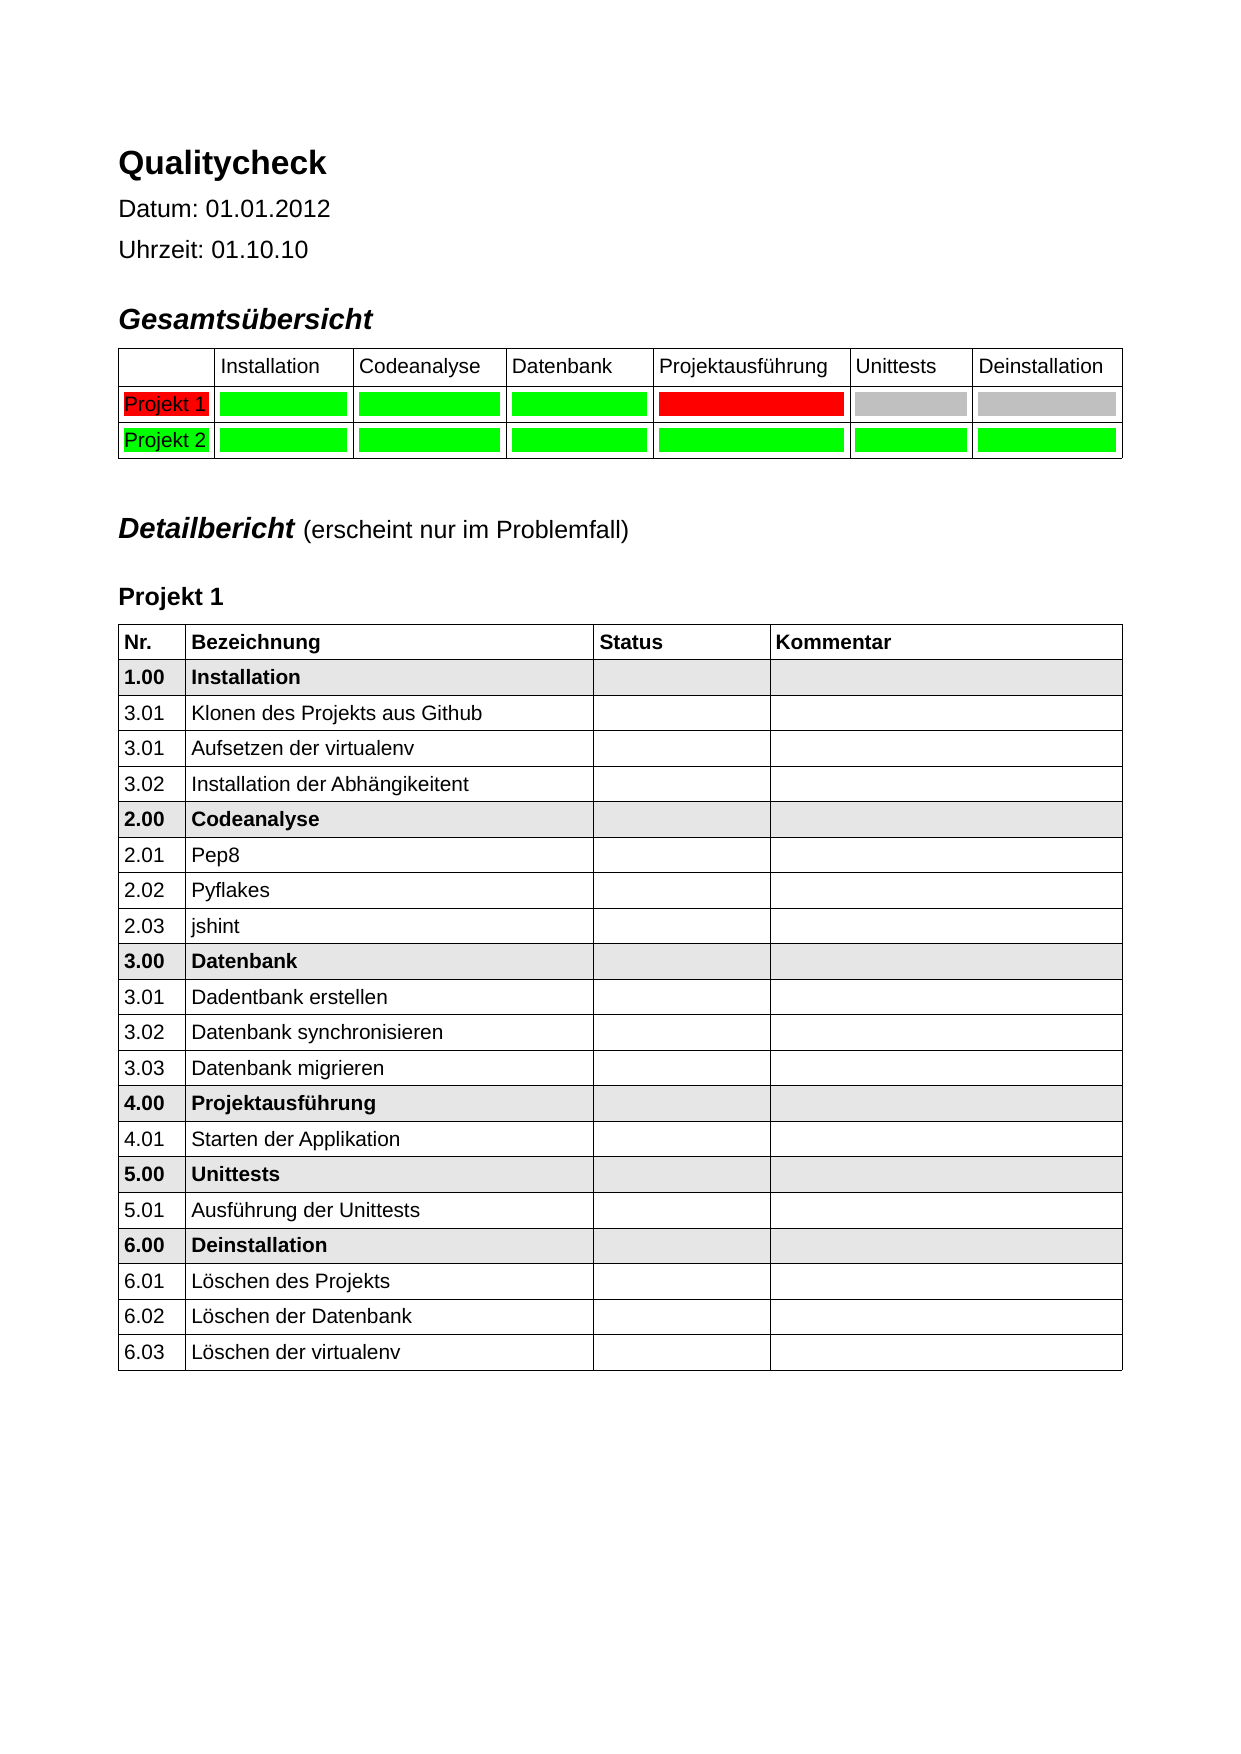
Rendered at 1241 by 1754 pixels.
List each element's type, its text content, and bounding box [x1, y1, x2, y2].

table_cell 2.01 [119, 838, 185, 872]
table_cell 4.01 [119, 1122, 185, 1156]
table_cell 6.00 [119, 1229, 185, 1263]
table_cell [215, 423, 353, 457]
table_cell 5.01 [119, 1193, 185, 1227]
table_cell [771, 1193, 1122, 1227]
table_cell [771, 1122, 1122, 1156]
table_cell [594, 1122, 770, 1156]
table_cell Datenbank [186, 944, 593, 979]
table_cell Projekt 1 [119, 387, 214, 422]
table_cell 3.00 [119, 944, 185, 979]
table_cell [771, 767, 1122, 801]
table_header Bezeichnung [186, 625, 593, 659]
table_cell [771, 802, 1122, 837]
table_header Deinstallation [973, 349, 1122, 386]
table_cell 3.01 [119, 731, 185, 766]
table_header [119, 349, 214, 386]
table_cell Datenbank synchronisieren [186, 1015, 593, 1050]
table_cell 3.01 [119, 980, 185, 1014]
table_cell Starten der Applikation [186, 1122, 593, 1156]
table_cell [594, 1300, 770, 1334]
table_cell [771, 1264, 1122, 1298]
table_cell 1.00 [119, 660, 185, 695]
table_header Projektausführung [654, 349, 850, 386]
table_cell [594, 1229, 770, 1263]
subtitle Projekt 1 [118, 582, 1122, 611]
table_cell 6.03 [119, 1335, 185, 1369]
table_cell [771, 909, 1122, 943]
table_cell [594, 660, 770, 695]
table_cell 6.02 [119, 1300, 185, 1334]
table_cell [771, 980, 1122, 1014]
subtitle Gesamtsübersicht [118, 302, 1122, 335]
table_cell 3.02 [119, 1015, 185, 1050]
table_cell Löschen der Datenbank [186, 1300, 593, 1334]
table_cell [354, 387, 506, 422]
table_cell 4.00 [119, 1086, 185, 1121]
table_cell [771, 731, 1122, 766]
table_cell [507, 387, 653, 422]
table_cell [594, 1264, 770, 1298]
table_cell 5.00 [119, 1157, 185, 1192]
subtitle Detailbericht (erscheint nur im Problemfall) [118, 511, 1122, 545]
table_header Nr. [119, 625, 185, 659]
table_cell [771, 873, 1122, 908]
table_cell 3.01 [119, 696, 185, 730]
subtitle Qualitycheck [118, 143, 1122, 182]
table_cell [771, 1229, 1122, 1263]
table_cell Löschen der virtualenv [186, 1335, 593, 1369]
table_cell Ausführung der Unittests [186, 1193, 593, 1227]
table_cell [594, 696, 770, 730]
text Uhrzeit: 01.10.10 [118, 236, 1122, 264]
table_cell [594, 1335, 770, 1369]
table_cell jshint [186, 909, 593, 943]
table_cell [771, 838, 1122, 872]
table_cell [594, 980, 770, 1014]
table_cell [771, 1335, 1122, 1369]
table_cell [771, 944, 1122, 979]
table_header Kommentar [771, 625, 1122, 659]
table_cell Unittests [186, 1157, 593, 1192]
table_cell Pyflakes [186, 873, 593, 908]
table_cell [594, 731, 770, 766]
table_cell Installation der Abhängikeitent [186, 767, 593, 801]
table_cell [771, 1300, 1122, 1334]
table_cell [507, 423, 653, 457]
table_header Codeanalyse [354, 349, 506, 386]
table_cell Codeanalyse [186, 802, 593, 837]
table_cell Datenbank migrieren [186, 1051, 593, 1085]
table_cell [594, 802, 770, 837]
table_cell [771, 1086, 1122, 1121]
table_cell [594, 767, 770, 801]
table_cell [851, 423, 972, 457]
table_cell Deinstallation [186, 1229, 593, 1263]
table_cell 3.02 [119, 767, 185, 801]
table_cell [594, 838, 770, 872]
table_header Datenbank [507, 349, 653, 386]
table_cell [594, 873, 770, 908]
table_header Installation [215, 349, 353, 386]
table_cell [771, 1157, 1122, 1192]
table_cell [771, 1051, 1122, 1085]
table_cell Pep8 [186, 838, 593, 872]
table_cell [594, 1157, 770, 1192]
table_cell 2.02 [119, 873, 185, 908]
table_cell [654, 387, 850, 422]
table_cell [215, 387, 353, 422]
table_cell [594, 1051, 770, 1085]
table_cell [771, 696, 1122, 730]
table_cell [594, 1193, 770, 1227]
table_cell 3.03 [119, 1051, 185, 1085]
table_cell [771, 1015, 1122, 1050]
text Datum: 01.01.2012 [118, 194, 1122, 223]
table_cell Löschen des Projekts [186, 1264, 593, 1298]
table_cell 6.01 [119, 1264, 185, 1298]
table_cell [354, 423, 506, 457]
table_cell [973, 423, 1122, 457]
table_cell [973, 387, 1122, 422]
table_cell [594, 1015, 770, 1050]
table_cell Projektausführung [186, 1086, 593, 1121]
table_header Unittests [851, 349, 972, 386]
table_cell Projekt 2 [119, 423, 214, 457]
table_cell 2.00 [119, 802, 185, 837]
table_cell Klonen des Projekts aus Github [186, 696, 593, 730]
table_cell Installation [186, 660, 593, 695]
table_cell [654, 423, 850, 457]
table_cell [594, 1086, 770, 1121]
table_cell Aufsetzen der virtualenv [186, 731, 593, 766]
table_header Status [594, 625, 770, 659]
table_cell 2.03 [119, 909, 185, 943]
table_cell [594, 944, 770, 979]
table_cell [594, 909, 770, 943]
table_cell [771, 660, 1122, 695]
table_cell [851, 387, 972, 422]
table_cell Dadentbank erstellen [186, 980, 593, 1014]
